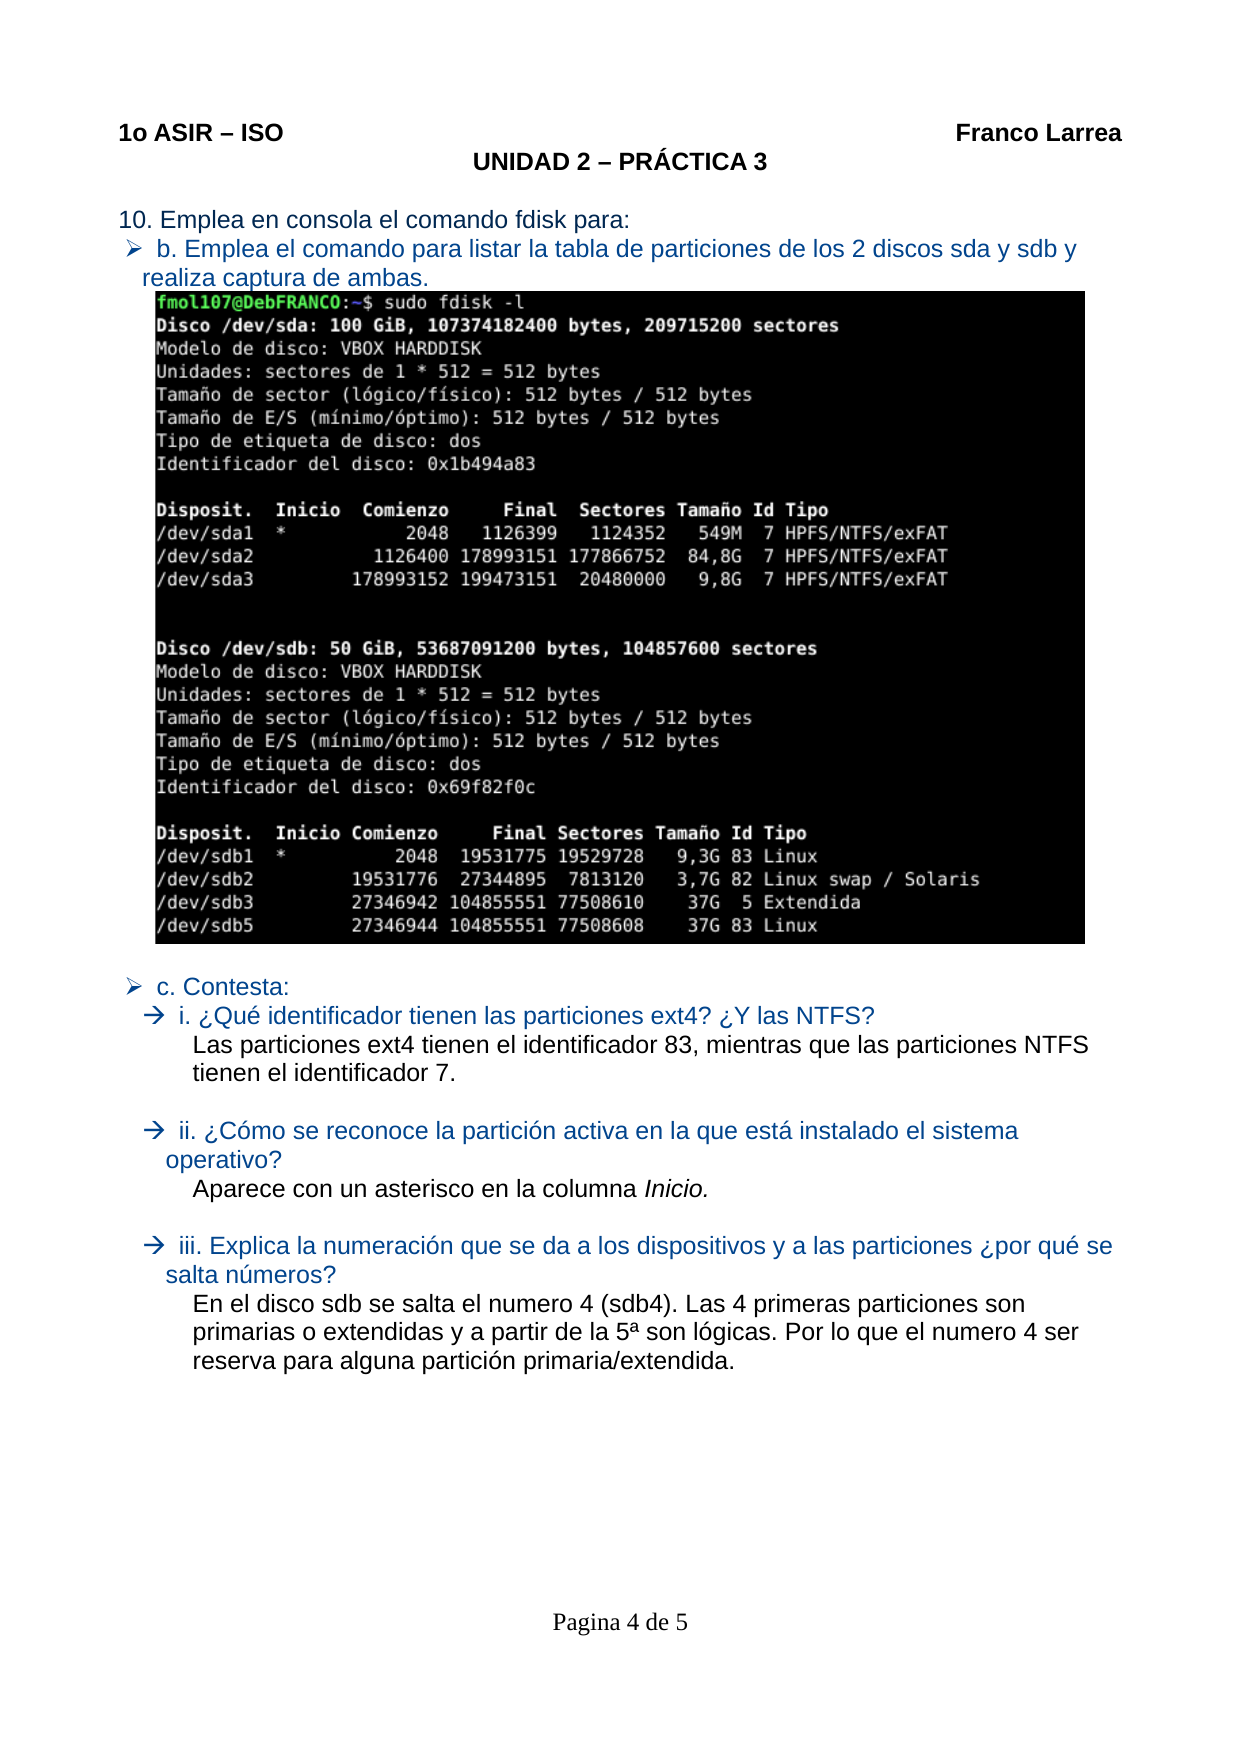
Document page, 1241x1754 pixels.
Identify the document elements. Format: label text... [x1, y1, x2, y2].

subtitle i. ¿Qué identificador tienen las particiones ext4? ¿Y las NTFS? [142, 1001, 1122, 1030]
subtitle iii. Explica la numeración que se da a los dispositivos y a las particiones ¿por qué se salta números? [142, 1231, 1122, 1289]
text En el disco sdb se salta el numero 4 (sdb4). Las 4 primeras particiones son primarias o extendidas y a partir de la 5ª son lógicas. Por lo que el numero 4 ser reserva para alguna partición primaria/extendida. [192, 1289, 1122, 1375]
subtitle ii. ¿Cómo se reconoce la partición activa en la que está instalado el sistema operativo? [142, 1116, 1122, 1173]
subtitle b. Emplea el comando para listar la tabla de particiones de los 2 discos sda y sdb y realiza captura de ambas. [124, 234, 1122, 291]
text Las particiones ext4 tienen el identificador 83, mientras que las particiones NTFS tienen el identificador 7. [192, 1030, 1122, 1087]
subtitle 10. Emplea en consola el comando fdisk para: [118, 205, 1122, 234]
subtitle c. Contesta: [124, 972, 1122, 1001]
text Aparece con un asterisco en la columna Inicio. [192, 1173, 1122, 1202]
picture [155, 291, 1085, 944]
